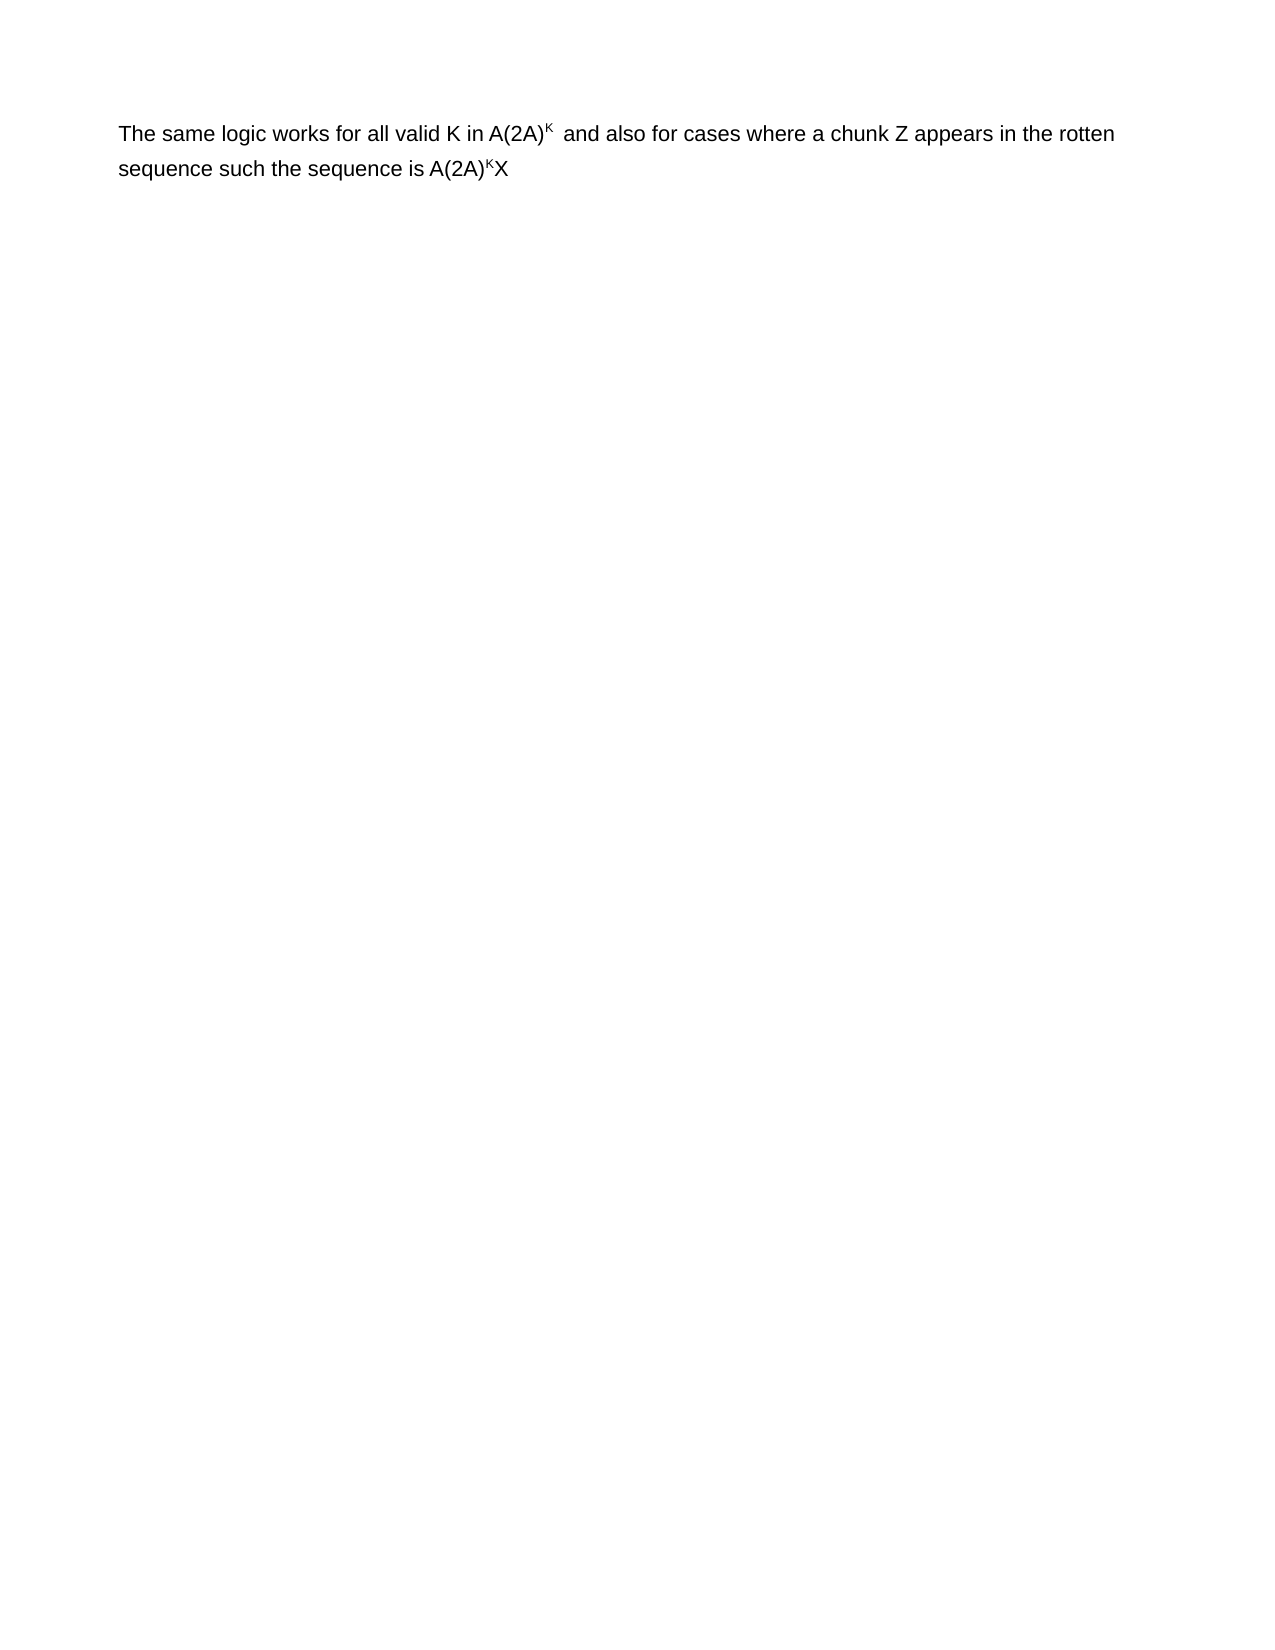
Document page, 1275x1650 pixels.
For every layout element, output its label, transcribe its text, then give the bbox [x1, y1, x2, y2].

text The same logic works for all valid K in A(2A)K and also for cases where a chunk Z appears in the rotten sequence such the sequence is A(2A)KX [118, 118, 1157, 182]
